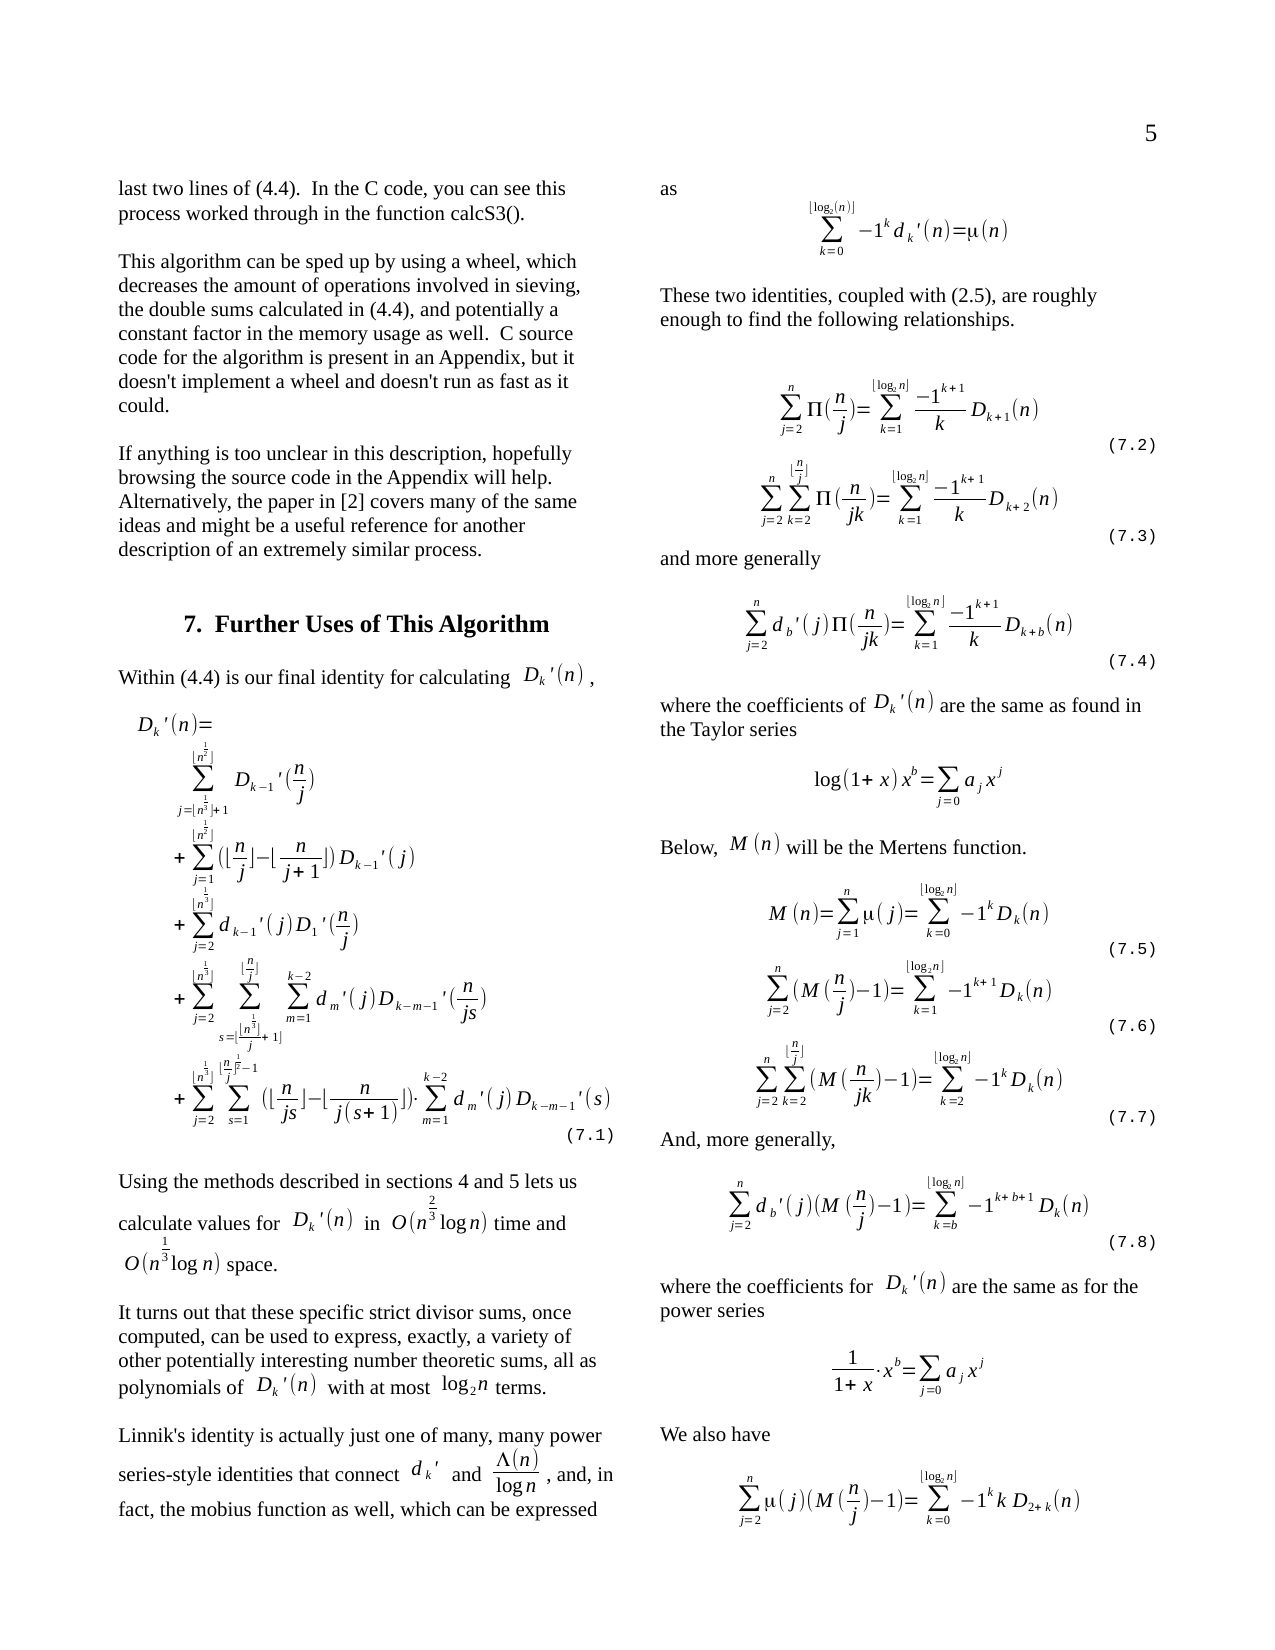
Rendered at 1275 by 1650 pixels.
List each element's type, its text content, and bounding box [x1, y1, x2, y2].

text It turns out that these specific strict divisor sums, once computed, can be used to express, exactly, a variety of other potentially interesting number theoretic sums, all as polynomials of with at most terms. [118, 1300, 615, 1399]
text (7.1) [118, 1127, 615, 1145]
text (7.6) [660, 1018, 1157, 1036]
text and more generally [660, 546, 1157, 570]
text These two identities, coupled with (2.5), are roughly enough to find the following relationships. [660, 282, 1157, 331]
text This algorithm can be sped up by using a wheel, which decreases the amount of operations involved in sieving, the double sums calculated in (4.4), and potentially a constant factor in the memory usage as well. C source code for the algorithm is present in an Appendix, but it doesn't implement a wheel and doesn't run as fast as it could. [118, 248, 615, 417]
text Below, will be the Mertens function. [660, 832, 1157, 859]
text (7.2) [660, 437, 1157, 456]
text (7.4) [660, 652, 1157, 671]
text And, more generally, [660, 1127, 1157, 1151]
text (7.8) [660, 1233, 1157, 1252]
text (7.5) [660, 941, 1157, 959]
text Within (4.4) is our final identity for calculating , [118, 662, 615, 689]
text where the coefficients ofare the same as found in the Taylor series [660, 690, 1157, 741]
text (7.7) [660, 1108, 1157, 1127]
text We also have [660, 1421, 1157, 1446]
text where the coefficients for are the same as for the power series [660, 1271, 1157, 1322]
text (7.3) [660, 527, 1157, 546]
text If anything is too unclear in this description, hopefully browsing the source code in the Appendix will help. Alternatively, the paper in [2] covers many of the same ideas and might be a useful reference for another description of an extremely similar process. [118, 441, 615, 561]
text Linnik's identity is actually just one of many, many power series-style identities that connect and , and, in fact, the mobius function as well, which can be expressed as [660, 176, 1157, 200]
text last two lines of (4.4). In the C code, you can see this process worked through in the function calcS3(). [118, 176, 615, 224]
text Using the methods described in sections 4 and 5 lets us calculate values for in time andspace. [118, 1169, 615, 1276]
text 7. Further Uses of This Algorithm [118, 609, 615, 638]
text Linnik's identity is actually just one of many, many power series-style identities that connect and , and, in fact, the mobius function as well, which can be expressed as [118, 1423, 615, 1521]
